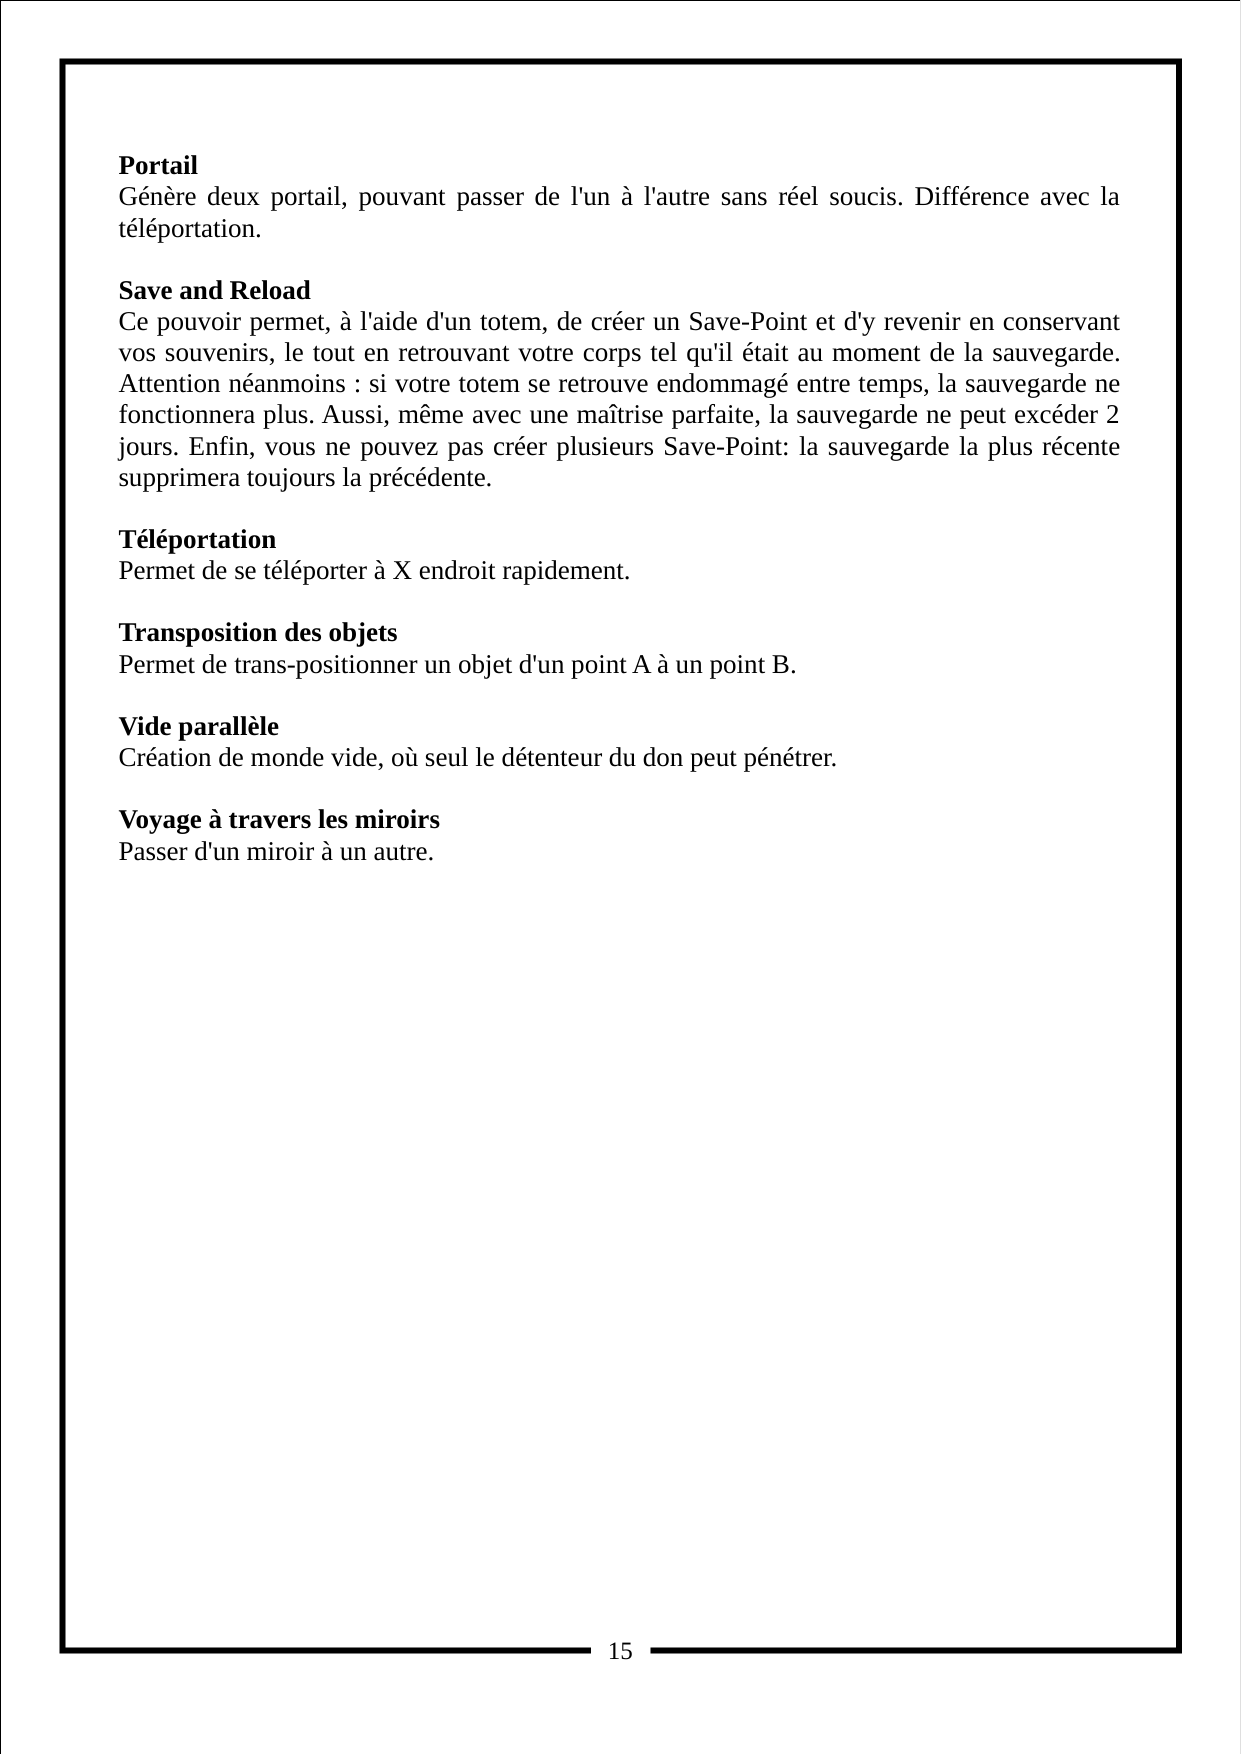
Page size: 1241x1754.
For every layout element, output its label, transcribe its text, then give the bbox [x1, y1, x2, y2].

text Vide parallèle [118, 710, 1122, 741]
text Ce pouvoir permet, à l'aide d'un totem, de créer un Save-Point et d'y revenir en conservant vos souvenirs, le tout en retrouvant votre corps tel qu'il était au moment de la sauvegarde. Attention néanmoins : si votre totem se retrouve endommagé entre temps, la sauvegarde ne fonctionnera plus. Aussi, même avec une maîtrise parfaite, la sauvegarde ne peut excéder 2 jours. Enfin, vous ne pouvez pas créer plusieurs Save-Point: la sauvegarde la plus récente supprimera toujours la précédente. [118, 305, 1122, 492]
text Permet de trans-positionner un objet d'un point A à un point B. [118, 648, 1122, 679]
text Portail [118, 149, 1122, 181]
text Génère deux portail, pouvant passer de l'un à l'autre sans réel soucis. Différence avec la téléportation. [118, 181, 1122, 243]
text Voyage à travers les miroirs [118, 803, 1122, 834]
text Save and Reload [118, 274, 1122, 305]
text Création de monde vide, où seul le détenteur du don peut pénétrer. [118, 741, 1122, 772]
text Passer d'un miroir à un autre. [118, 834, 1122, 866]
picture [1, 1, 1240, 1754]
text Téléportation [118, 523, 1122, 554]
text Transposition des objets [118, 617, 1122, 648]
text Permet de se téléporter à X endroit rapidement. [118, 554, 1122, 585]
